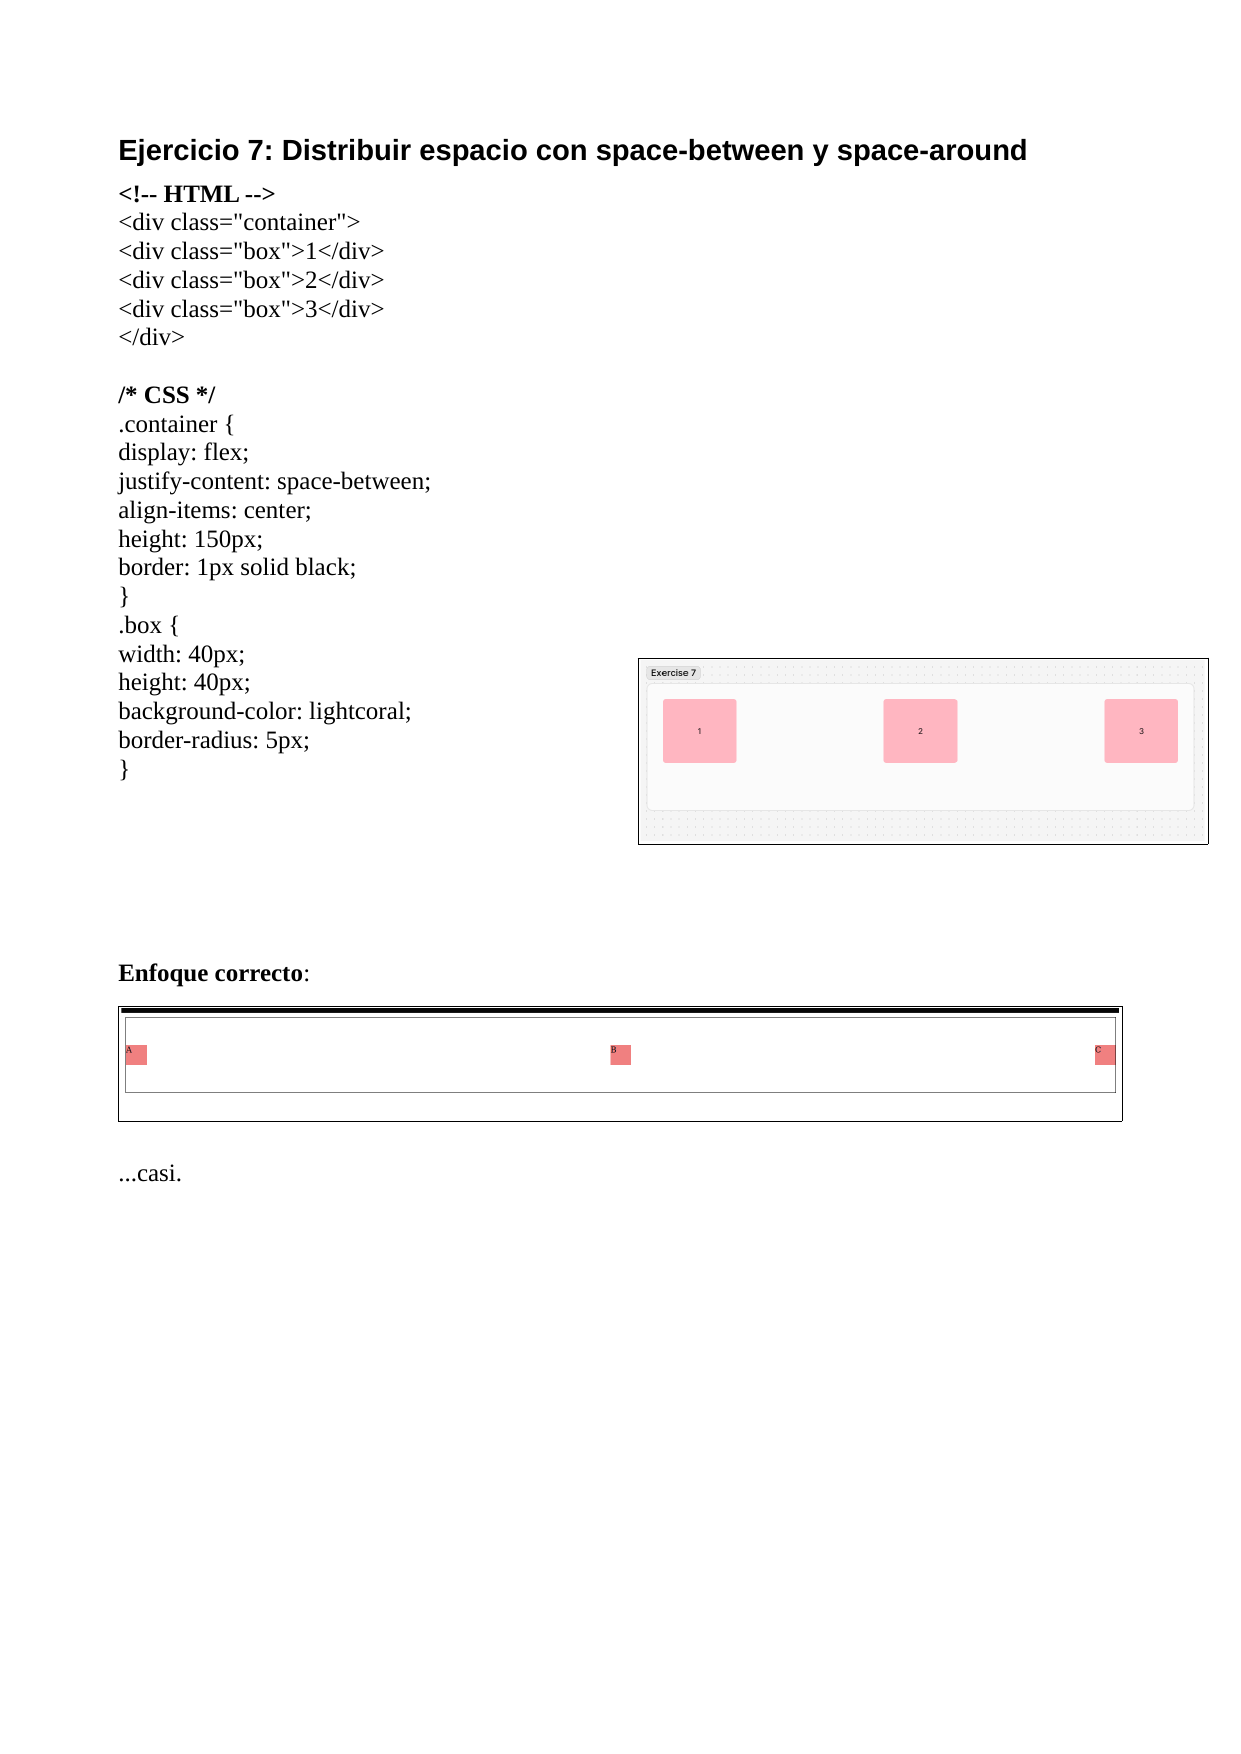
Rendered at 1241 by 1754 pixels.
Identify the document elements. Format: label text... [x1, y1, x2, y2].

text ...casi. [118, 1122, 1122, 1220]
table_header [639, 659, 1208, 844]
picture [640, 660, 1205, 841]
table_header <!-- HTML --> <div class="container"> <div class="box">1</div> <div class="box">2</div> <div class="box">3</div> </div> /* CSS */ .container { display: flex; justify-content: space-between; align-items: center; height: 150px; border: 1px solid black; } .box { width: 40px; height: 40px; background-color: lightcoral; border-radius: 5px; } [118, 179, 1122, 782]
text Enfoque correcto: [118, 958, 1122, 987]
picture [121, 1008, 1119, 1118]
text [119, 1007, 1122, 1121]
subtitle Ejercicio 7: Distribuir espacio con space-between y space-around [118, 133, 1122, 166]
